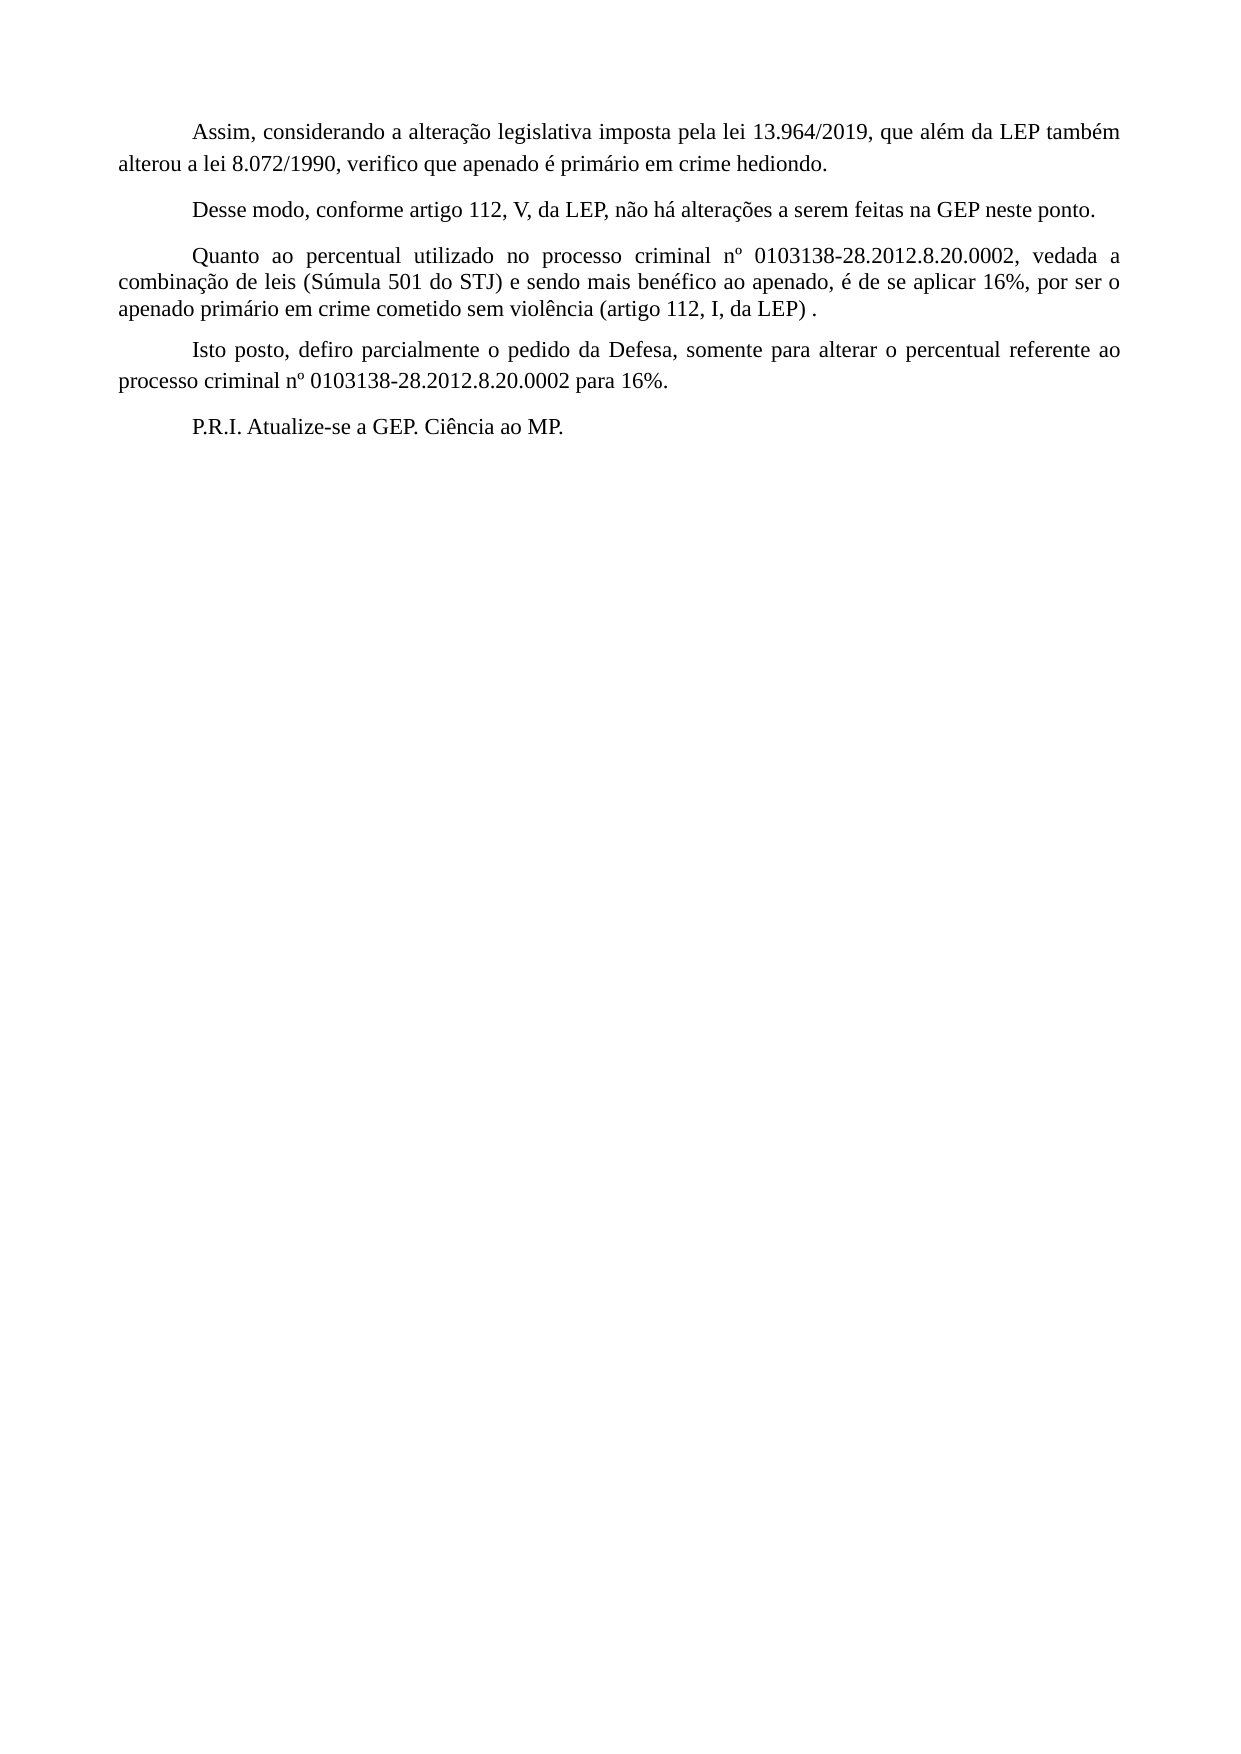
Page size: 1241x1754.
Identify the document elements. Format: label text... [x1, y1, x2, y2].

text Isto posto, defiro parcialmente o pedido da Defesa, somente para alterar o percentual referente ao processo criminal nº 0103138-28.2012.8.20.0002 para 16%. [118, 336, 1122, 393]
text Quanto ao percentual utilizado no processo criminal nº 0103138-28.2012.8.20.0002, vedada a combinação de leis (Súmula 501 do STJ) e sendo mais benéfico ao apenado, é de se aplicar 16%, por ser o apenado primário em crime cometido sem violência (artigo 112, I, da LEP) . [118, 242, 1122, 321]
text P.R.I. Atualize-se a GEP. Ciência ao MP. [118, 413, 1122, 440]
text Assim, considerando a alteração legislativa imposta pela lei 13.964/2019, que além da LEP também alterou a lei 8.072/1990, verifico que apenado é primário em crime hediondo. [118, 118, 1122, 176]
text Desse modo, conforme artigo 112, V, da LEP, não há alterações a serem feitas na GEP neste ponto. [118, 196, 1122, 222]
